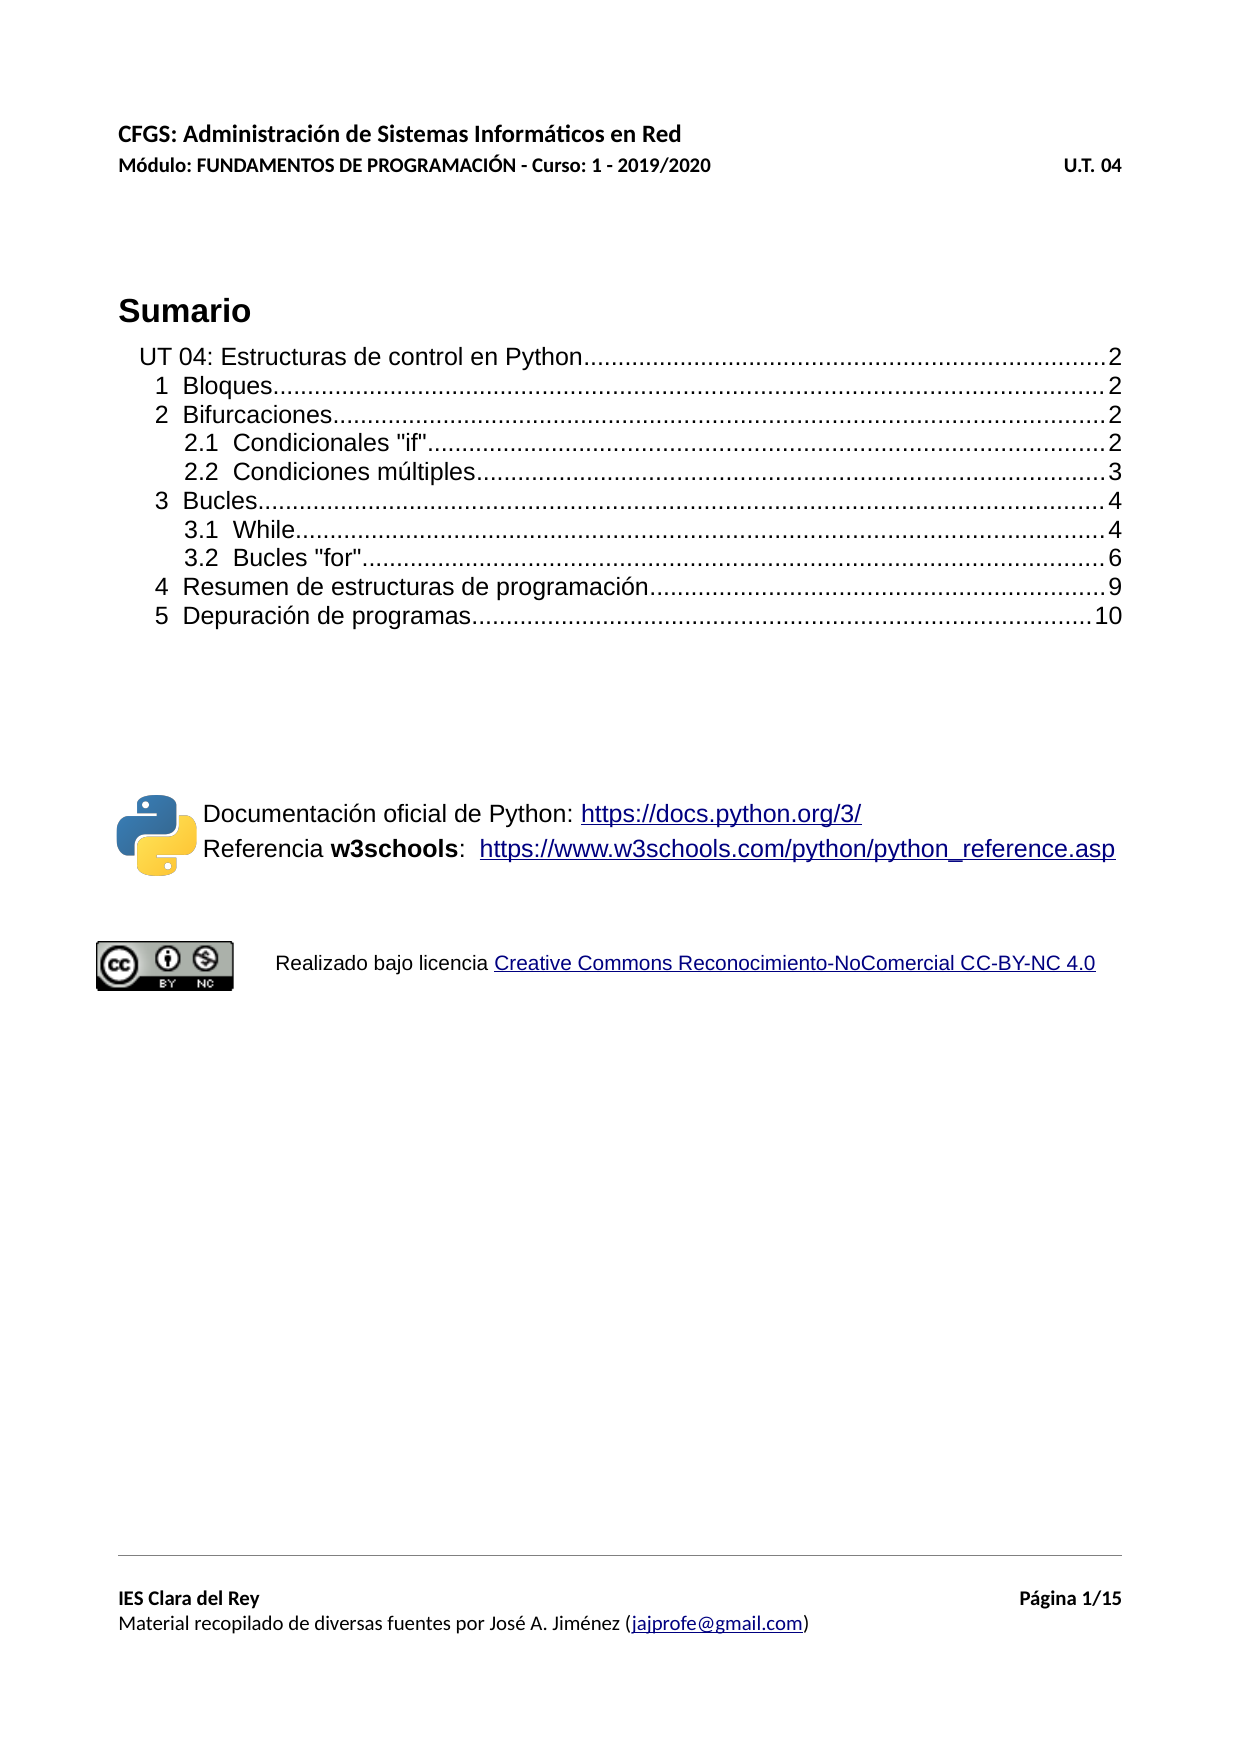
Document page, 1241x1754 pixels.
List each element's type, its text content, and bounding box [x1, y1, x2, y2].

text 3.1 While 4 [177, 514, 1122, 543]
text 3.2 Bucles "for" 6 [177, 543, 1122, 572]
text Realizado bajo licencia Creative Commons Reconocimiento-NoComercial CC-BY-NC 4.0 [234, 950, 1122, 974]
text Documentación oficial de Python: https://docs.python.org/3/ [197, 799, 1122, 828]
text Referencia w3schools: https://www.w3schools.com/python/python_reference.asp [197, 834, 1122, 863]
text 2 Bifurcaciones 2 [148, 399, 1122, 428]
text 2.1 Condicionales "if" 2 [177, 428, 1122, 457]
picture [96, 941, 234, 991]
text 2.2 Condiciones múltiples 3 [177, 457, 1122, 486]
text UT 04: Estructuras de control en Python 2 [118, 342, 1122, 371]
subtitle Sumario [118, 291, 1122, 329]
text 3 Bucles 4 [148, 486, 1122, 514]
text 5 Depuración de programas 10 [148, 601, 1122, 629]
text 1 Bloques 2 [148, 371, 1122, 399]
picture [116, 795, 197, 876]
text 4 Resumen de estructuras de programación 9 [148, 572, 1122, 601]
